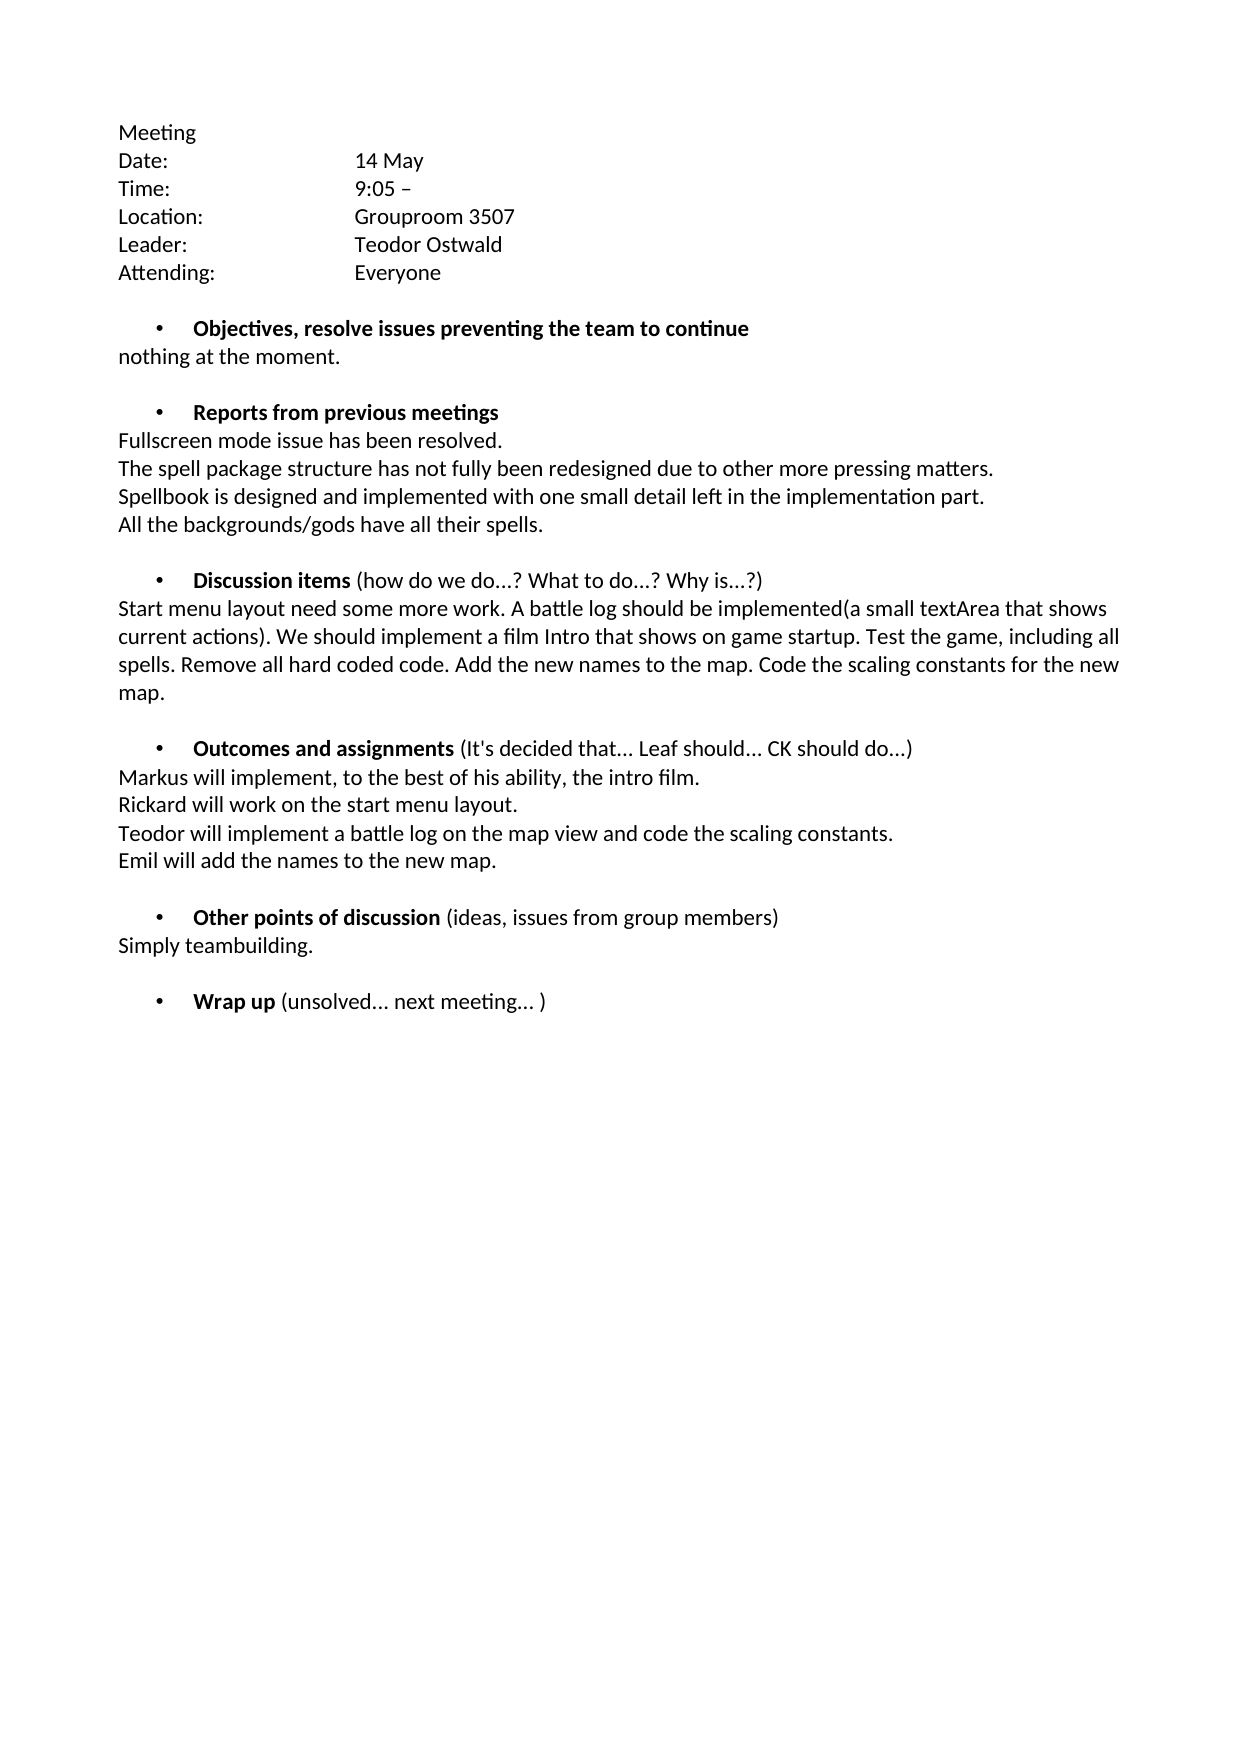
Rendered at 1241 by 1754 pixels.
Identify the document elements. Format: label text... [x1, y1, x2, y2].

list Reports from previous meetings [156, 398, 1122, 426]
text Meeting [118, 118, 1122, 146]
text Leader: Teodor Ostwald [118, 230, 1122, 258]
text Start menu layout need some more work. A battle log should be implemented(a small textArea that shows current actions). We should implement a film Intro that shows on game startup. Test the game, including all spells. Remove all hard coded code. Add the new names to the map. Code the scaling constants for the new map. [118, 594, 1122, 707]
text Fullscreen mode issue has been resolved. [118, 426, 1122, 454]
text Date: 14 May [118, 146, 1122, 174]
text All the backgrounds/gods have all their spells. [118, 510, 1122, 538]
list Discussion items (how do we do...? What to do...? Why is...?) [156, 566, 1122, 594]
text The spell package structure has not fully been redesigned due to other more pressing matters. [118, 454, 1122, 482]
text Emil will add the names to the new map. [118, 847, 1122, 875]
list Other points of discussion (ideas, issues from group members) [156, 903, 1122, 931]
list Wrap up (unsolved... next meeting... ) [156, 987, 1122, 1015]
text Teodor will implement a battle log on the map view and code the scaling constants. [118, 819, 1122, 847]
text Location: Grouproom 3507 [118, 202, 1122, 230]
text Attending: Everyone [118, 258, 1122, 286]
list Outcomes and assignments (It's decided that... Leaf should... CK should do...) [156, 734, 1122, 763]
list Objectives, resolve issues preventing the team to continue [156, 314, 1122, 342]
text Simply teambuilding. [118, 931, 1122, 959]
text Markus will implement, to the best of his ability, the intro film. [118, 763, 1122, 791]
text Rickard will work on the start menu layout. [118, 791, 1122, 819]
text Time: 9:05 – [118, 174, 1122, 202]
text nothing at the moment. [118, 342, 1122, 370]
text Spellbook is designed and implemented with one small detail left in the implementation part. [118, 482, 1122, 510]
